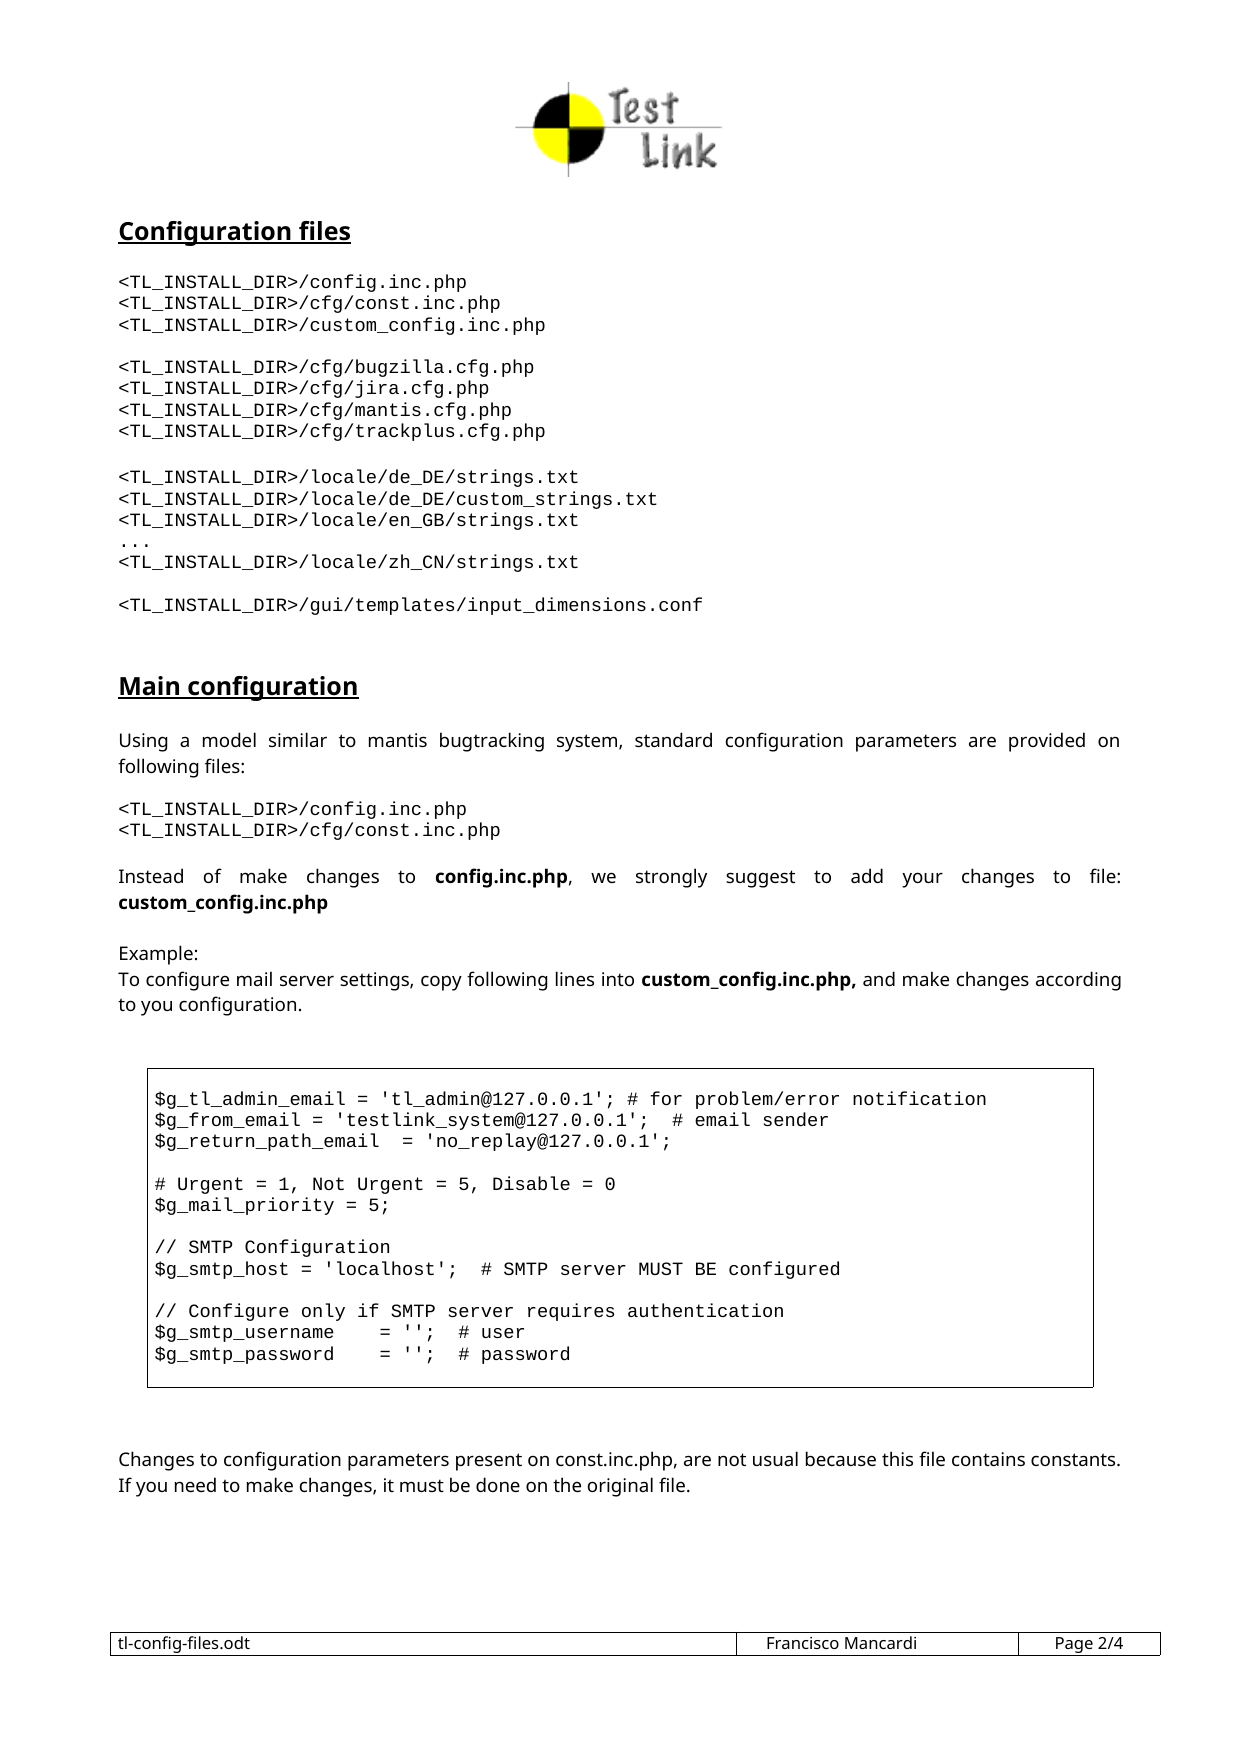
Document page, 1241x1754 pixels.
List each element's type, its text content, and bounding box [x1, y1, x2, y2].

text <TL_INSTALL_DIR>/cfg/trackplus.cfg.php [118, 422, 1122, 443]
text To configure mail server settings, copy following lines into custom_config.inc.php, and make changes according to you configuration. [118, 966, 1122, 1017]
text <TL_INSTALL_DIR>/gui/templates/input_dimensions.conf [118, 596, 1122, 617]
text <TL_INSTALL_DIR>/cfg/mantis.cfg.php [118, 400, 1122, 422]
picture [515, 82, 725, 177]
text <TL_INSTALL_DIR>/cfg/bugzilla.cfg.php [118, 358, 1122, 379]
text <TL_INSTALL_DIR>/locale/zh_CN/strings.txt [118, 553, 1122, 574]
text ... [118, 532, 1122, 553]
text Example: [118, 940, 1122, 966]
text <TL_INSTALL_DIR>/cfg/jira.cfg.php [118, 379, 1122, 400]
table_header $g_tl_admin_email = 'tl_admin@127.0.0.1'; # for problem/error notification $g_from_email = 'testlink_system@127.0.0.1'; # email sender $g_return_path_email = 'no_replay@127.0.0.1'; # Urgent = 1, Not Urgent = 5, Disable = 0 $g_mail_priority = 5; // SMTP Configuration $g_smtp_host = 'localhost'; # SMTP server MUST BE configured // Configure only if SMTP server requires authentication $g_smtp_username = ''; # user $g_smtp_password = ''; # password [148, 1069, 1093, 1387]
subtitle Main configuration [118, 668, 1122, 702]
text <TL_INSTALL_DIR>/locale/en_GB/strings.txt [118, 511, 1122, 532]
text Changes to configuration parameters present on const.inc.php, are not usual because this file contains constants. If you need to make changes, it must be done on the original file. [118, 1446, 1122, 1497]
text <TL_INSTALL_DIR>/cfg/const.inc.php [118, 821, 1122, 842]
text Instead of make changes to config.inc.php, we strongly suggest to add your changes to file: custom_config.inc.php [118, 864, 1122, 915]
subtitle Configuration files [118, 213, 1122, 247]
text Using a model similar to mantis bugtracking system, standard configuration parameters are provided on following files: [118, 728, 1122, 779]
text <TL_INSTALL_DIR>/cfg/const.inc.php [118, 294, 1122, 315]
text <TL_INSTALL_DIR>/config.inc.php [118, 800, 1122, 821]
text <TL_INSTALL_DIR>/custom_config.inc.php [118, 315, 1122, 337]
text <TL_INSTALL_DIR>/locale/de_DE/strings.txt [118, 468, 1122, 489]
text <TL_INSTALL_DIR>/locale/de_DE/custom_strings.txt [118, 489, 1122, 511]
text <TL_INSTALL_DIR>/config.inc.php [118, 273, 1122, 294]
